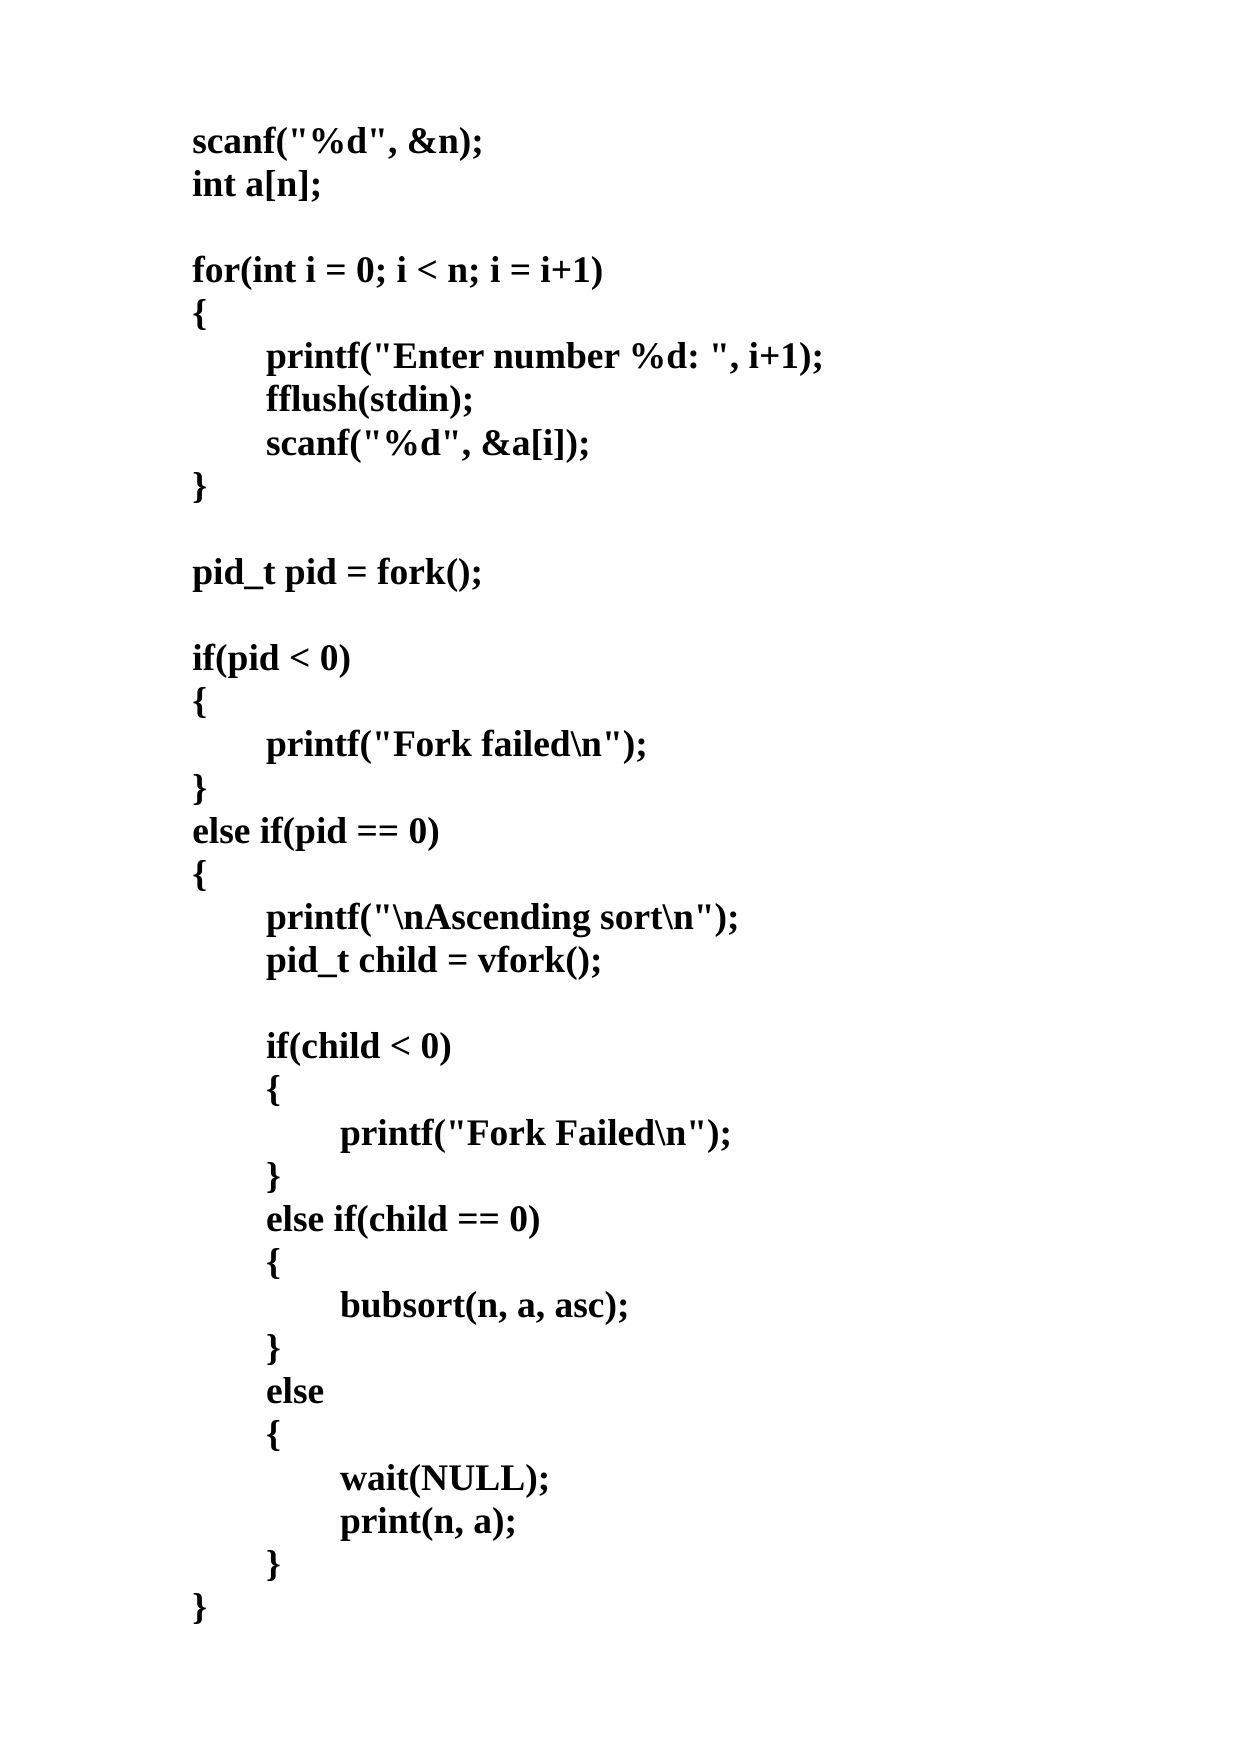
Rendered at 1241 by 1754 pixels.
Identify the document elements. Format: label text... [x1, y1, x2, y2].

text { [118, 291, 1122, 334]
text { [118, 679, 1122, 722]
text } [118, 1326, 1122, 1369]
text fflush(stdin); [118, 377, 1122, 420]
text if(child < 0) [118, 1024, 1122, 1067]
text print(n, a); [118, 1498, 1122, 1541]
text { [118, 1067, 1122, 1110]
text bubsort(n, a, asc); [118, 1282, 1122, 1326]
text printf("Fork failed\n"); [118, 722, 1122, 765]
text scanf("%d", &n); [118, 118, 1122, 161]
text else [118, 1369, 1122, 1412]
text pid_t pid = fork(); [118, 549, 1122, 592]
text else if(pid == 0) [118, 808, 1122, 851]
text { [118, 851, 1122, 894]
text pid_t child = vfork(); [118, 937, 1122, 981]
text int a[n]; [118, 161, 1122, 204]
text } [118, 1153, 1122, 1196]
text else if(child == 0) [118, 1196, 1122, 1239]
text scanf("%d", &a[i]); [118, 420, 1122, 463]
text } [118, 1541, 1122, 1584]
text for(int i = 0; i < n; i = i+1) [118, 247, 1122, 291]
text wait(NULL); [118, 1455, 1122, 1498]
text } [118, 765, 1122, 808]
text { [118, 1239, 1122, 1282]
text printf("Fork Failed\n"); [118, 1110, 1122, 1153]
text } [118, 463, 1122, 506]
text printf("Enter number %d: ", i+1); [118, 334, 1122, 377]
text printf("\nAscending sort\n"); [118, 894, 1122, 937]
text } [118, 1584, 1122, 1627]
text { [118, 1412, 1122, 1455]
text if(pid < 0) [118, 636, 1122, 679]
